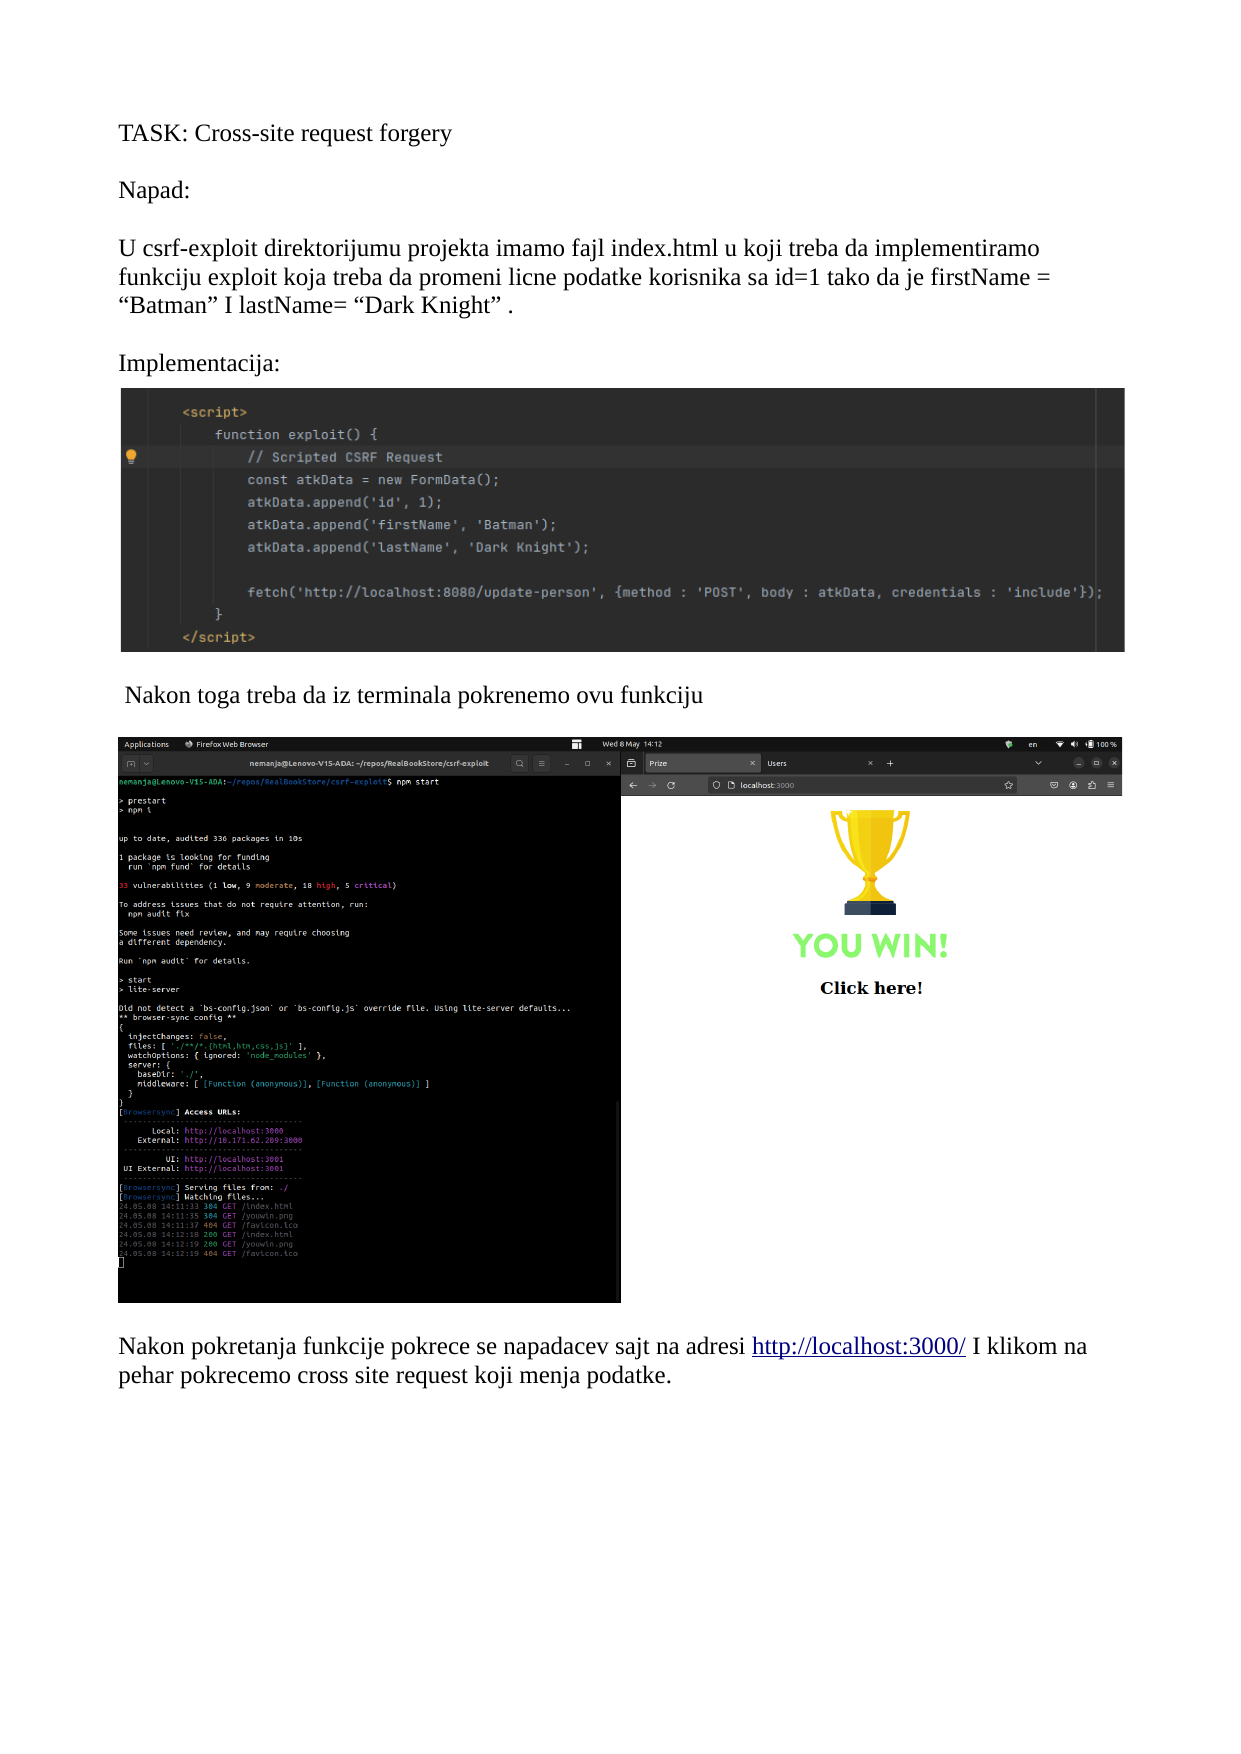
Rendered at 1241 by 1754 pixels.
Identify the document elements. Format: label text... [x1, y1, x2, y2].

text TASK: Cross-site request forgery [118, 118, 1122, 147]
text Nakon pokretanja funkcije pokrece se napadacev sajt na adresi http://localhost:3000/ I klikom na pehar pokrecemo cross site request koji menja podatke. [118, 1303, 1122, 1388]
text U csrf-exploit direktorijumu projekta imamo fajl index.html u koji treba da implementiramo funkciju exploit koja treba da promeni licne podatke korisnika sa id=1 tako da je firstName = “Batman” I lastName= “Dark Knight” . Implementacija: Nakon toga treba da iz terminala pokrenemo ovu funkciju [118, 233, 1122, 709]
picture [118, 737, 1123, 1303]
text Napad: [118, 176, 1122, 204]
picture [120, 388, 1125, 652]
